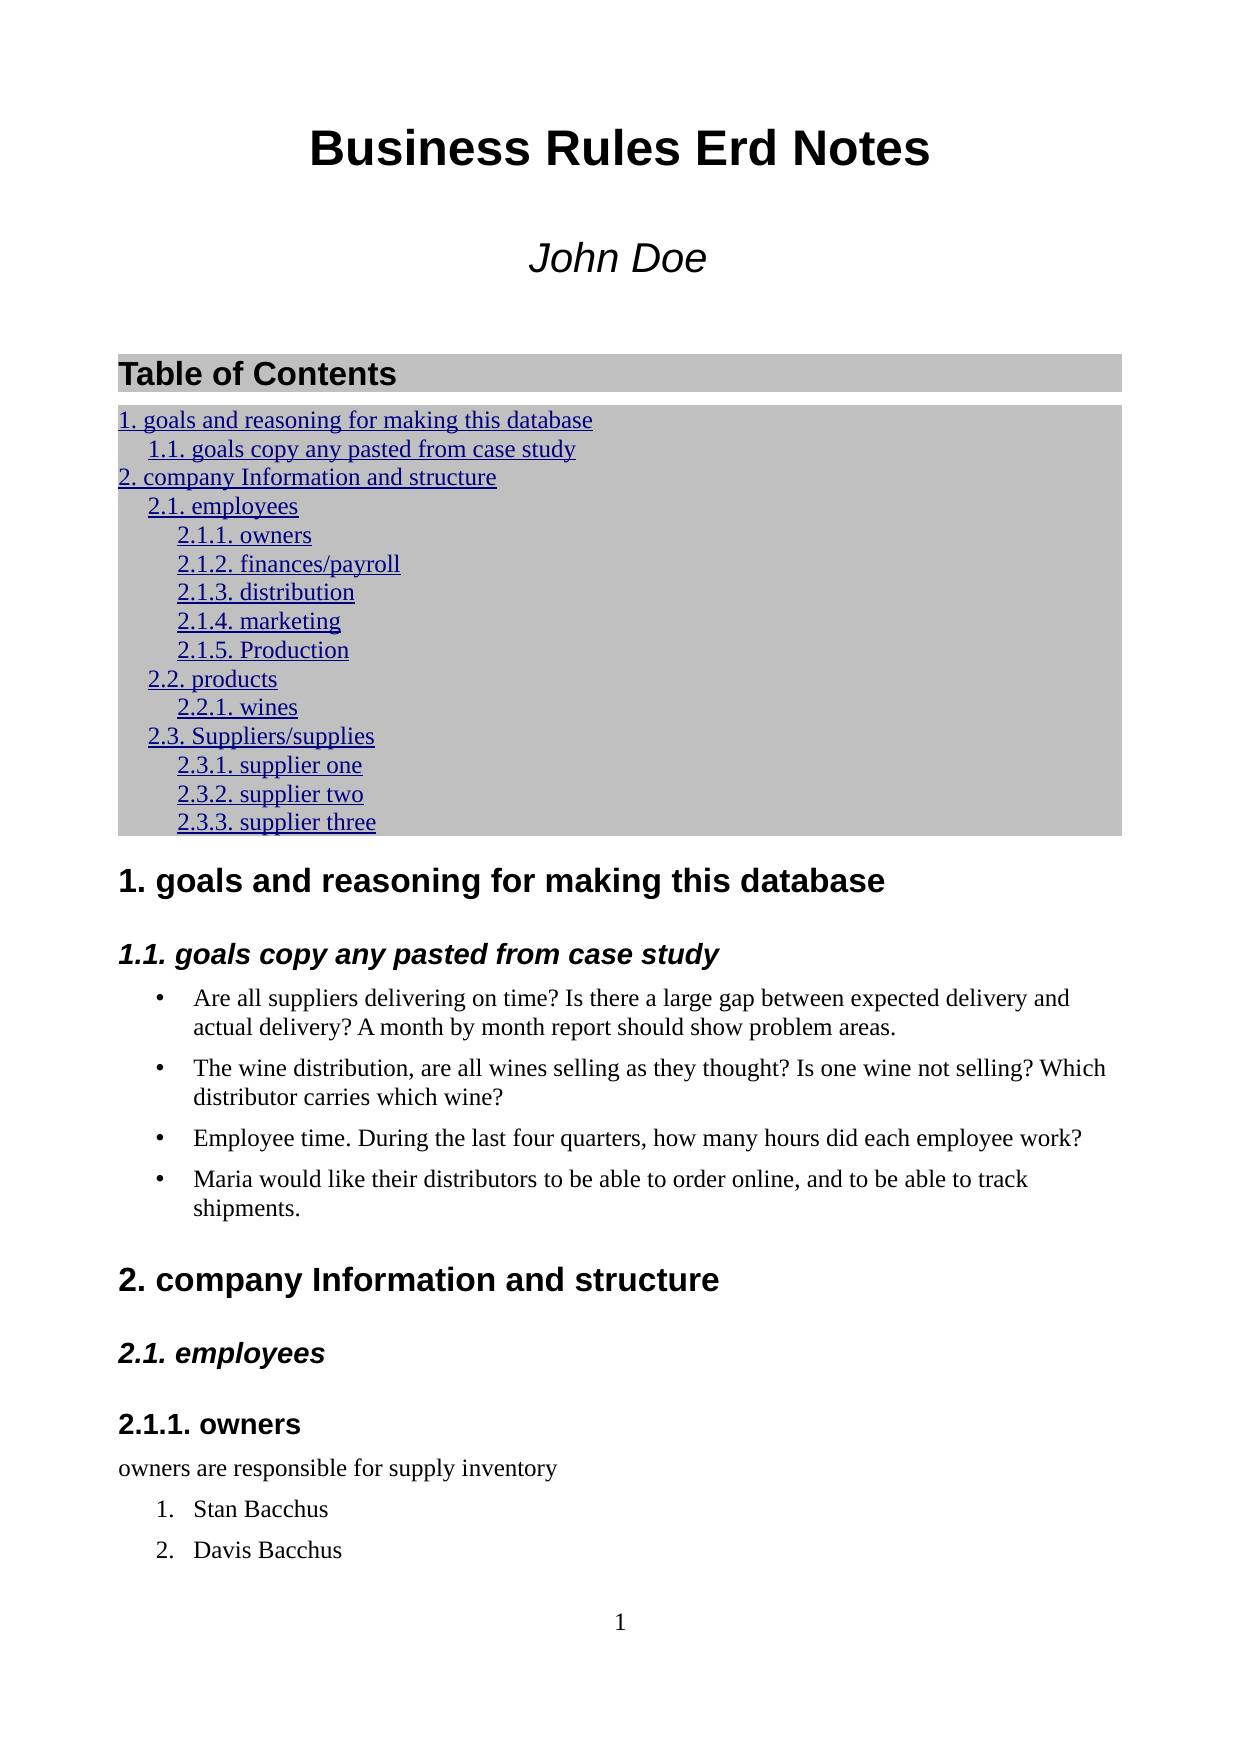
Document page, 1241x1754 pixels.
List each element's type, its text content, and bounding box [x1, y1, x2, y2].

list The wine distribution, are all wines selling as they thought? Is one wine not selling? Which distributor carries which wine? [156, 1053, 1122, 1111]
title Business Rules Erd Notes [118, 118, 1122, 176]
subtitle goals copy any pasted from case study [118, 937, 1122, 971]
text 2.1.5. Production [177, 635, 1122, 664]
subtitle goals and reasoning for making this database [118, 861, 1122, 900]
text 2.1. employees [148, 491, 1122, 520]
text 2.1.1. owners [177, 520, 1122, 549]
text 2.1.3. distribution [177, 577, 1122, 606]
subtitle Table of Contents [118, 354, 1122, 392]
subtitle employees [118, 1336, 1122, 1369]
list Davis Bacchus [156, 1535, 1122, 1564]
text 2.3.3. supplier three [177, 807, 1122, 836]
list Stan Bacchus [156, 1494, 1122, 1523]
text 2.1.4. marketing [177, 606, 1122, 635]
text 2.3.2. supplier two [177, 779, 1122, 807]
text 2. company Information and structure [118, 462, 1122, 491]
subtitle company Information and structure [118, 1259, 1122, 1298]
list Are all suppliers delivering on time? Is there a large gap between expected delivery and actual delivery? A month by month report should show problem areas. [156, 983, 1122, 1041]
text owners are responsible for supply inventory [118, 1453, 1122, 1482]
text 1.1. goals copy any pasted from case study [148, 434, 1122, 462]
text 2.3.1. supplier one [177, 750, 1122, 779]
text 2.3. Suppliers/supplies [148, 721, 1122, 750]
list Maria would like their distributors to be able to order online, and to be able to track shipments. [156, 1164, 1122, 1222]
subtitle John Doe [118, 233, 1122, 281]
text 1. goals and reasoning for making this database [118, 405, 1122, 434]
text 2.2. products [148, 664, 1122, 692]
list Employee time. During the last four quarters, how many hours did each employee work? [156, 1123, 1122, 1152]
subtitle owners [118, 1407, 1122, 1440]
text 2.1.2. finances/payroll [177, 549, 1122, 577]
text 2.2.1. wines [177, 692, 1122, 721]
